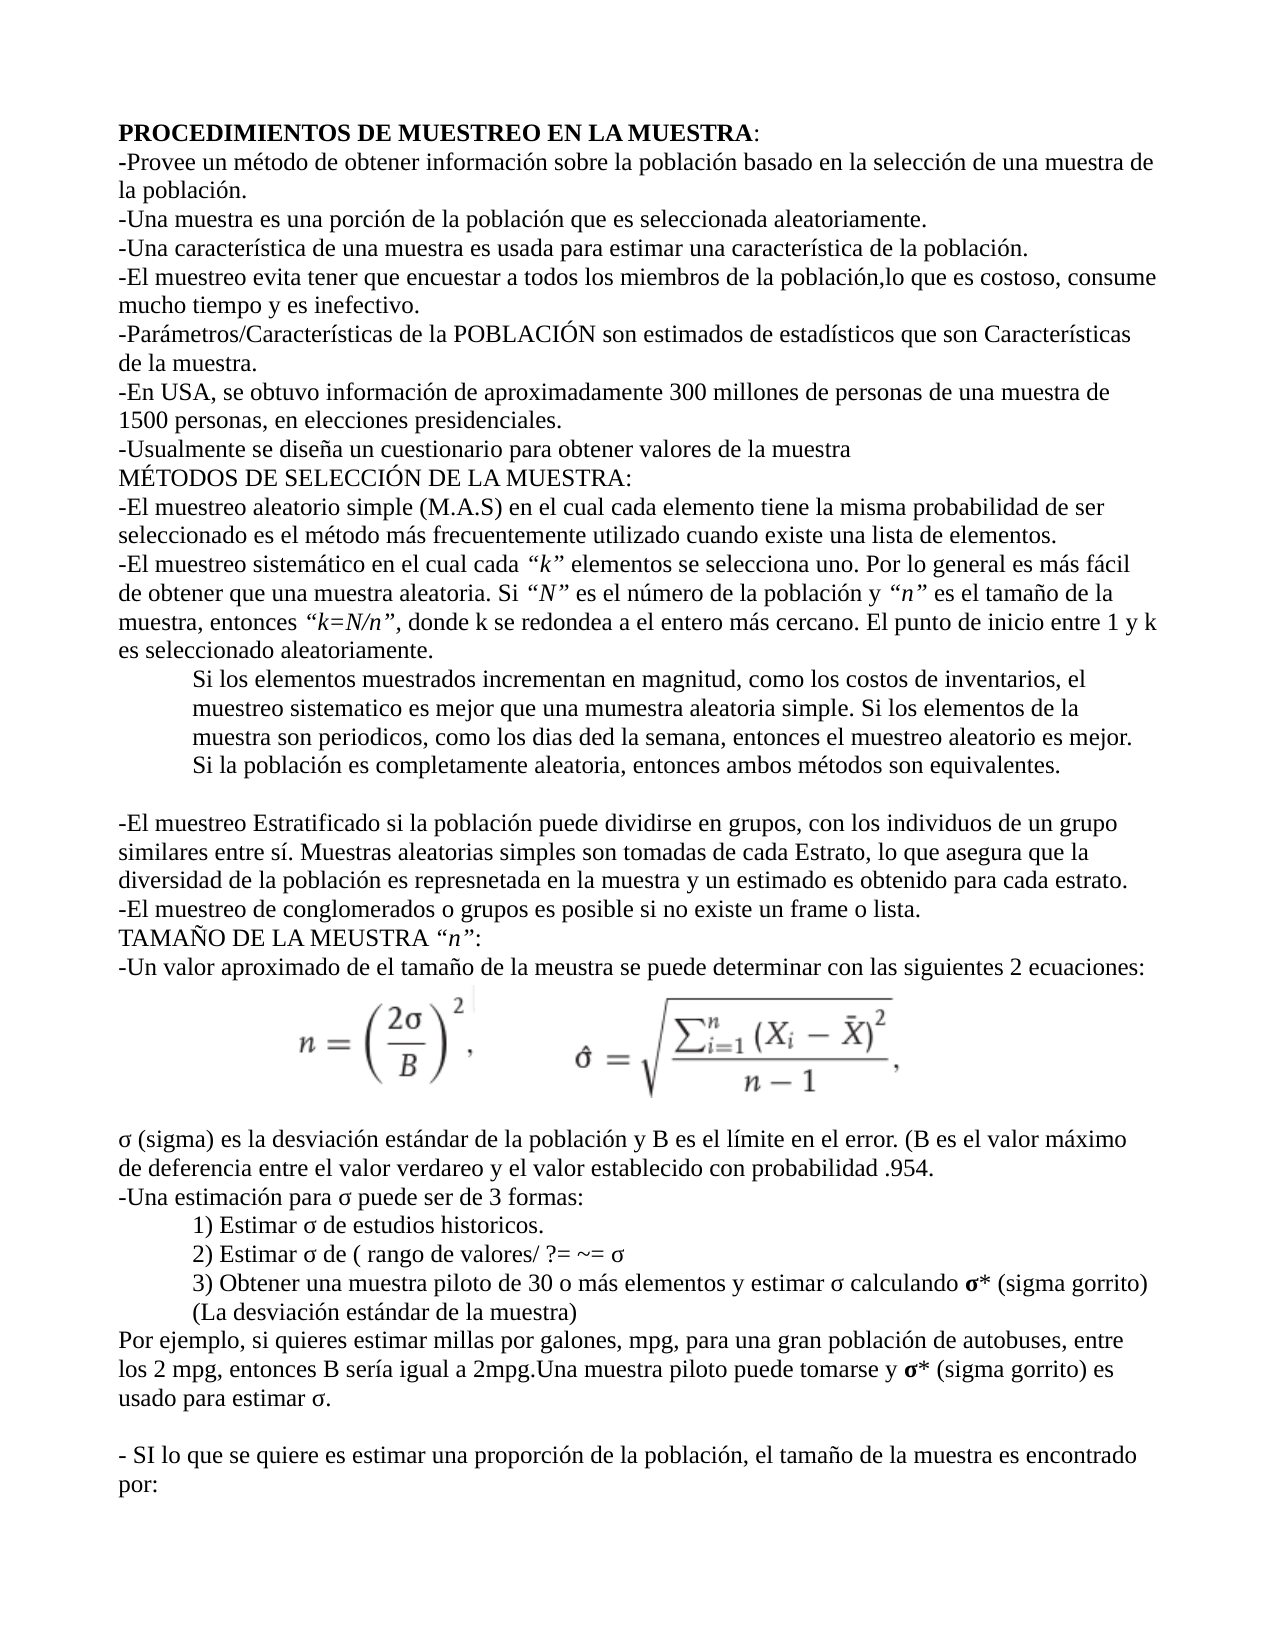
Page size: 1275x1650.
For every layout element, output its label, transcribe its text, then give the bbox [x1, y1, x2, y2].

text Por ejemplo, si quieres estimar millas por galones, mpg, para una gran población de autobuses, entre los 2 mpg, entonces B sería igual a 2mpg.Una muestra piloto puede tomarse y σ* (sigma gorrito) es usado para estimar σ. [118, 1326, 1157, 1412]
text 3) Obtener una muestra piloto de 30 o más elementos y estimar σ calculando σ* (sigma gorrito) (La desviación estándar de la muestra) [192, 1268, 1157, 1326]
text 2) Estimar σ de ( rango de valores/ ?= ~= σ [192, 1239, 1157, 1268]
text -Una muestra es una porción de la población que es seleccionada aleatoriamente. [118, 204, 1157, 233]
text TAMAÑO DE LA MEUSTRA “n”: [118, 923, 1157, 952]
text MÉTODOS DE SELECCIÓN DE LA MUESTRA: [118, 463, 1157, 492]
text -Una estimación para σ puede ser de 3 formas: [118, 1182, 1157, 1211]
text -El muestreo Estratificado si la población puede dividirse en grupos, con los individuos de un grupo similares entre sí. Muestras aleatorias simples son tomadas de cada Estrato, lo que asegura que la diversidad de la población es represnetada en la muestra y un estimado es obtenido para cada estrato. [118, 808, 1157, 894]
text -Provee un método de obtener información sobre la población basado en la selección de una muestra de la población. [118, 147, 1157, 204]
text 1) Estimar σ de estudios historicos. [192, 1211, 1157, 1239]
text -Parámetros/Características de la POBLACIÓN son estimados de estadísticos que son Características de la muestra. [118, 319, 1157, 377]
text -En USA, se obtuvo información de aproximadamente 300 millones de personas de una muestra de 1500 personas, en elecciones presidenciales. [118, 377, 1157, 434]
text - SI lo que se quiere es estimar una proporción de la población, el tamaño de la muestra es encontrado por: [118, 1441, 1157, 1498]
picture [284, 985, 475, 1100]
text -Una característica de una muestra es usada para estimar una característica de la población. [118, 233, 1157, 262]
text -El muestreo de conglomerados o grupos es posible si no existe un frame o lista. [118, 894, 1157, 923]
text -Un valor aproximado de el tamaño de la meustra se puede determinar con las siguientes 2 ecuaciones: [118, 952, 1157, 981]
text -El muestreo sistemático en el cual cada “k” elementos se selecciona uno. Por lo general es más fácil de obtener que una muestra aleatoria. Si “N” es el número de la población y “n” es el tamaño de la muestra, entonces “k=N/n”, donde k se redondea a el entero más cercano. El punto de inicio entre 1 y k es seleccionado aleatoriamente. [118, 549, 1157, 664]
picture [565, 989, 917, 1098]
text PROCEDIMIENTOS DE MUESTREO EN LA MUESTRA: [118, 118, 1157, 147]
text σ (sigma) es la desviación estándar de la población y B es el límite en el error. (B es el valor máximo de deferencia entre el valor verdareo y el valor establecido con probabilidad .954. [118, 1124, 1157, 1182]
text -Usualmente se diseña un cuestionario para obtener valores de la muestra [118, 434, 1157, 463]
text -El muestreo aleatorio simple (M.A.S) en el cual cada elemento tiene la misma probabilidad de ser seleccionado es el método más frecuentemente utilizado cuando existe una lista de elementos. [118, 492, 1157, 549]
text Si los elementos muestrados incrementan en magnitud, como los costos de inventarios, el muestreo sistematico es mejor que una mumestra aleatoria simple. Si los elementos de la muestra son periodicos, como los dias ded la semana, entonces el muestreo aleatorio es mejor. Si la población es completamente aleatoria, entonces ambos métodos son equivalentes. [192, 664, 1157, 779]
text -El muestreo evita tener que encuestar a todos los miembros de la población,lo que es costoso, consume mucho tiempo y es inefectivo. [118, 262, 1157, 319]
